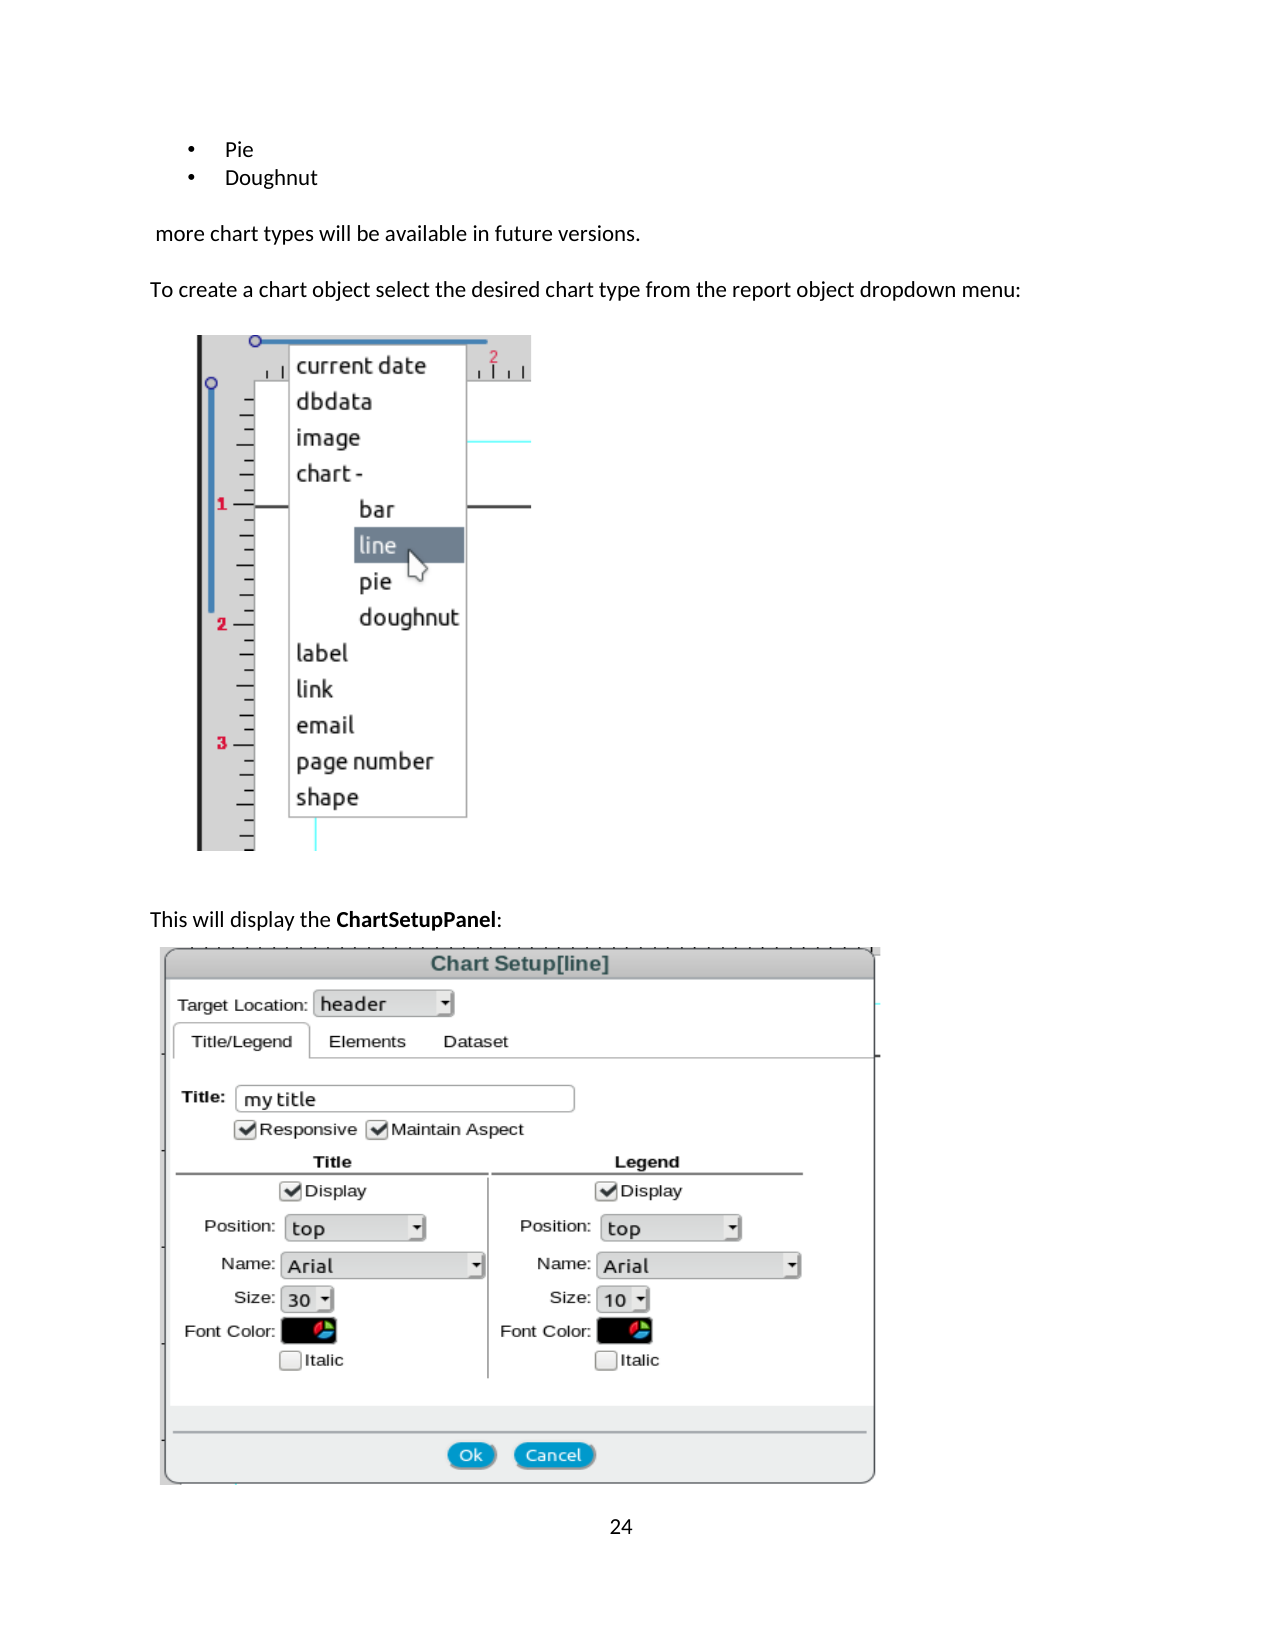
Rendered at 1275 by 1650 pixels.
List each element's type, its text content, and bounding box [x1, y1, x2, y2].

picture [188, 335, 532, 851]
text This will display the ChartSetupPanel: [150, 905, 1102, 933]
list Pie [187, 136, 1102, 163]
picture [159, 947, 881, 1485]
list Doughnut [187, 163, 1102, 192]
text more chart types will be available in future versions. [150, 219, 1102, 248]
text To create a chart object select the desired chart type from the report object dropdown menu: [150, 276, 1102, 304]
